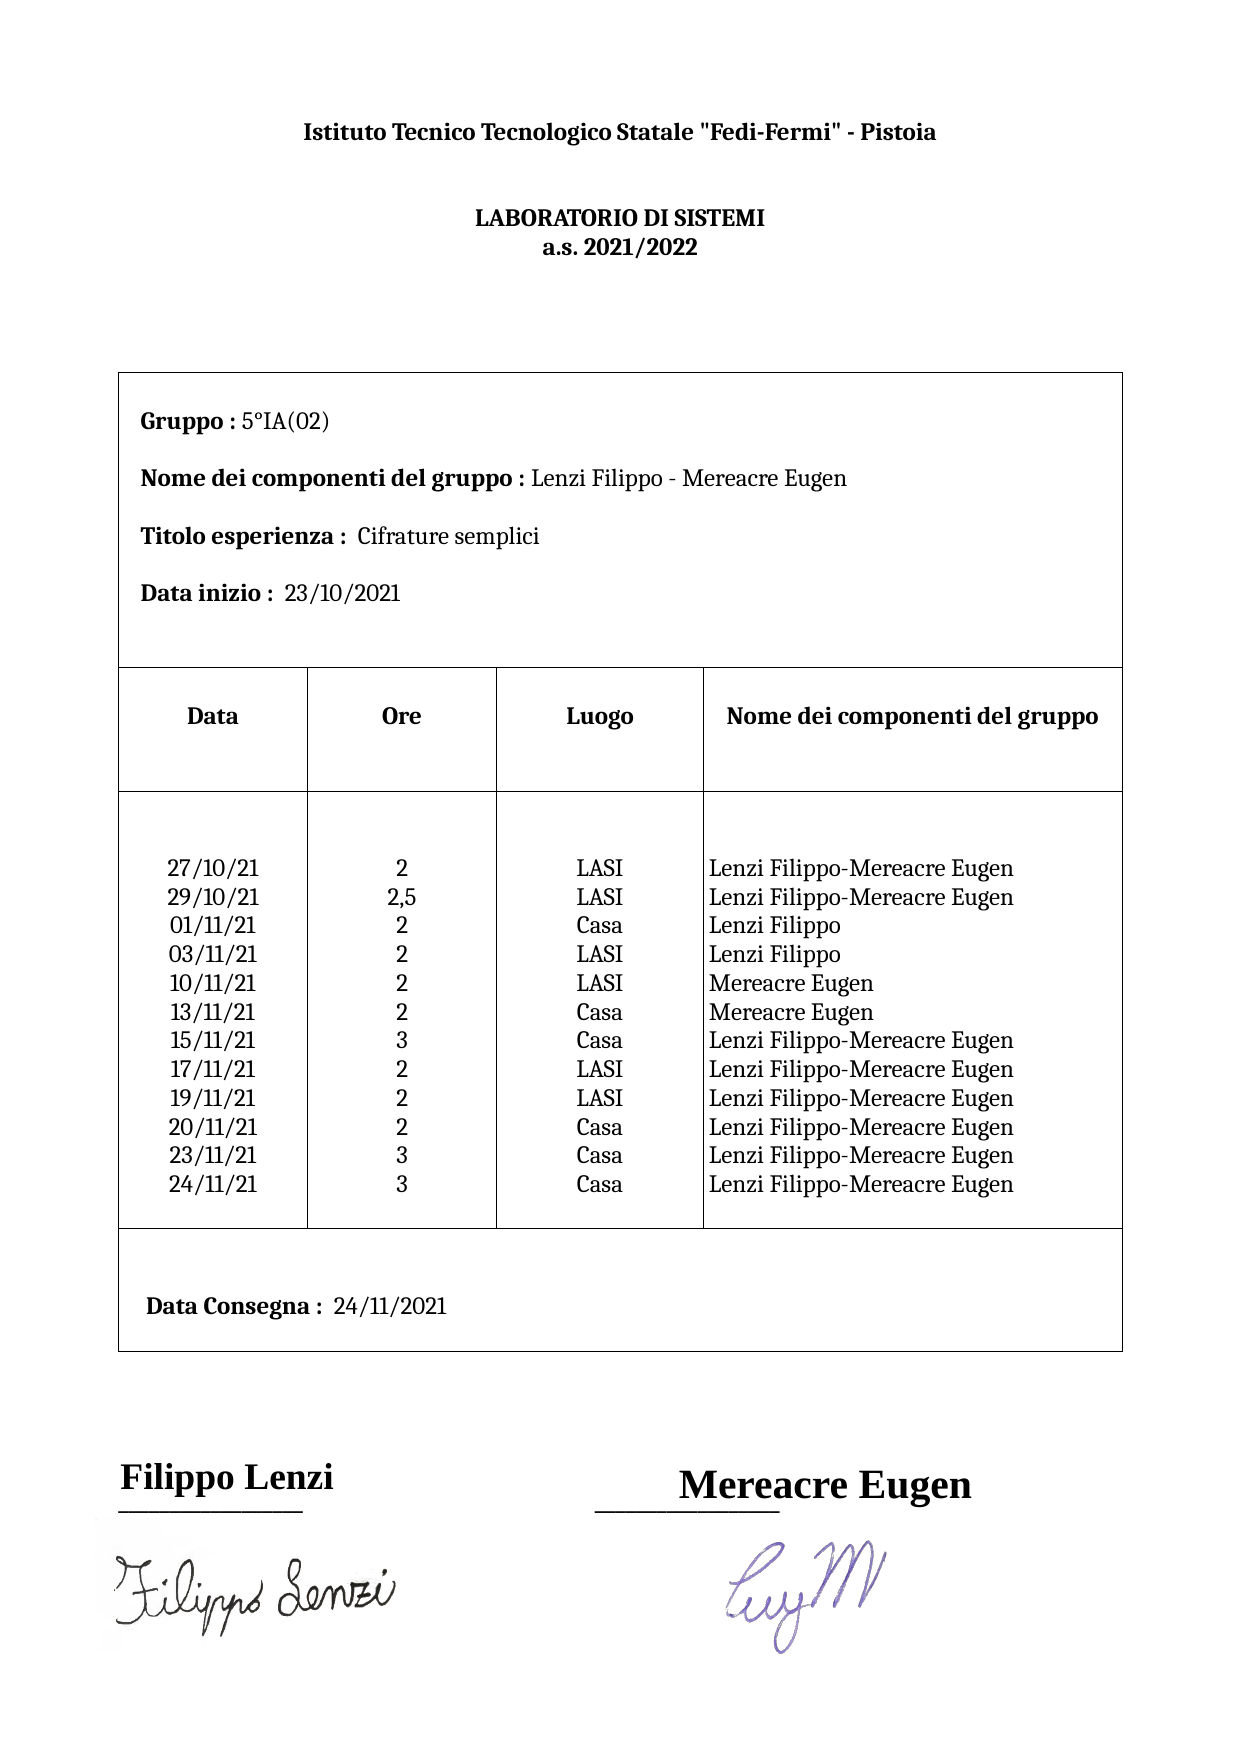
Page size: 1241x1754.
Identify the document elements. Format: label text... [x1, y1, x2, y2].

table_header Luogo [497, 668, 703, 791]
table_header 2 2,5 2 2 2 2 3 2 2 2 3 3 [308, 792, 496, 1228]
picture [88, 1518, 408, 1650]
picture [695, 1519, 924, 1665]
table_header Nome dei componenti del gruppo [704, 668, 1122, 791]
table_header LASI LASI Casa LASI LASI Casa Casa LASI LASI Casa Casa Casa [497, 792, 703, 1228]
table_header Data [119, 668, 307, 791]
text LABORATORIO DI SISTEMI [118, 204, 1122, 233]
table_header Ore [308, 668, 496, 791]
table_header Data Consegna : 24/11/2021 [119, 1229, 1122, 1351]
table_header Gruppo : 5°IA(02) Nome dei componenti del gruppo : Lenzi Filippo - Mereacre Eugen Titolo esperienza : Cifrature semplici Data inizio : 23/10/2021 [119, 373, 1122, 667]
text a.s. 2021/2022 [118, 233, 1122, 262]
text Istituto Tecnico Tecnologico Statale "Fedi-Fermi" - Pistoia [118, 118, 1122, 147]
table_header Lenzi Filippo-Mereacre Eugen Lenzi Filippo-Mereacre Eugen Lenzi Filippo Lenzi Filippo Mereacre Eugen Mereacre Eugen Lenzi Filippo-Mereacre Eugen Lenzi Filippo-Mereacre Eugen Lenzi Filippo-Mereacre Eugen Lenzi Filippo-Mereacre Eugen Lenzi Filippo-Mereacre Eugen Lenzi Filippo-Mereacre Eugen [704, 792, 1122, 1228]
text __________________ __________________ [118, 1482, 1122, 1517]
table_header 27/10/21 29/10/21 01/11/21 03/11/21 10/11/21 13/11/21 15/11/21 17/11/21 19/11/21 20/11/21 23/11/21 24/11/21 [119, 792, 307, 1228]
